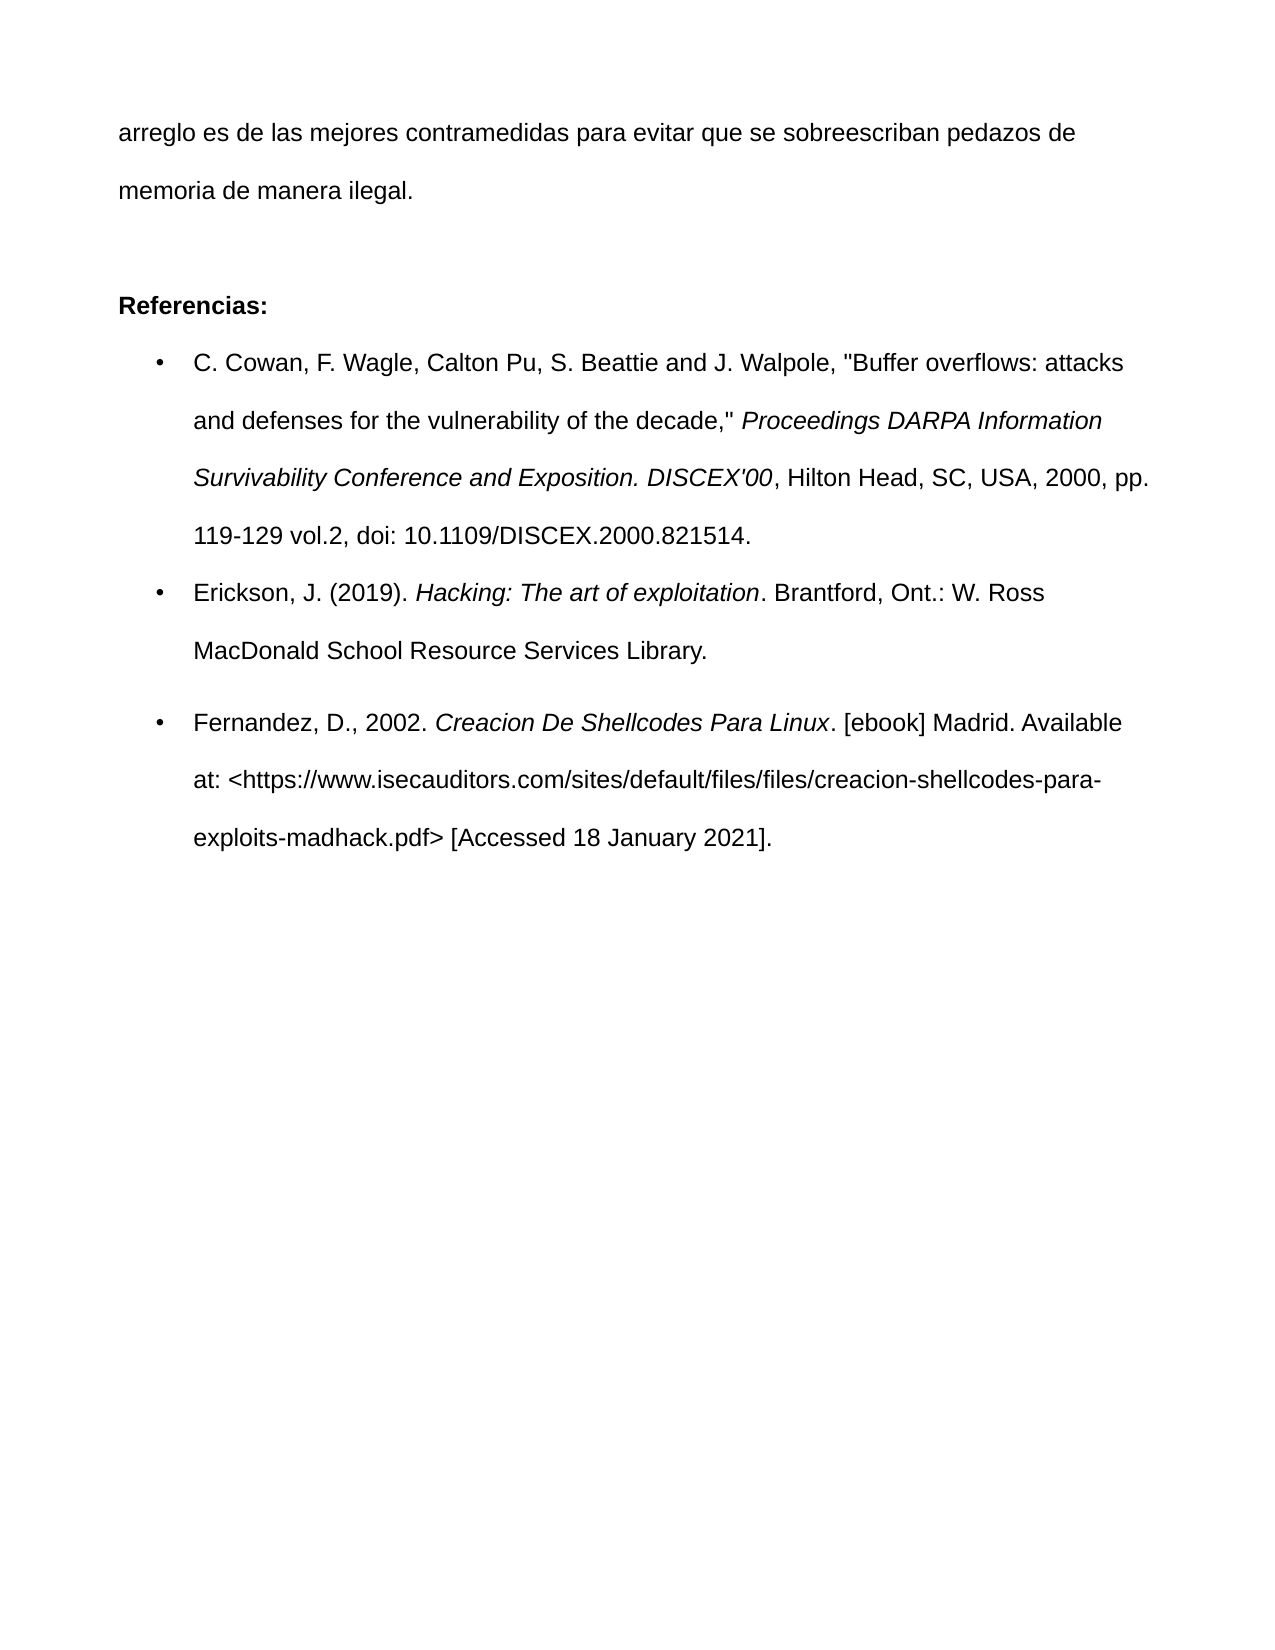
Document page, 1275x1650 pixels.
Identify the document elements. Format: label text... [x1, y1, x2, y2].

list C. Cowan, F. Wagle, Calton Pu, S. Beattie and J. Walpole, "Buffer overflows: attacks and defenses for the vulnerability of the decade," Proceedings DARPA Information Survivability Conference and Exposition. DISCEX'00, Hilton Head, SC, USA, 2000, pp. 119-129 vol.2, doi: 10.1109/DISCEX.2000.821514. [156, 348, 1157, 549]
list Fernandez, D., 2002. Creacion De Shellcodes Para Linux. [ebook] Madrid. Available at: <https://www.isecauditors.com/sites/default/files/files/creacion-shellcodes-para-exploits-madhack.pdf> [Accessed 18 January 2021]. [156, 708, 1157, 852]
text arreglo es de las mejores contramedidas para evitar que se sobreescriban pedazos de memoria de manera ilegal. [118, 118, 1157, 204]
list Erickson, J. (2019). Hacking: The art of exploitation. Brantford, Ont.: W. Ross MacDonald School Resource Services Library. [156, 578, 1157, 664]
text Referencias: [118, 291, 1157, 319]
